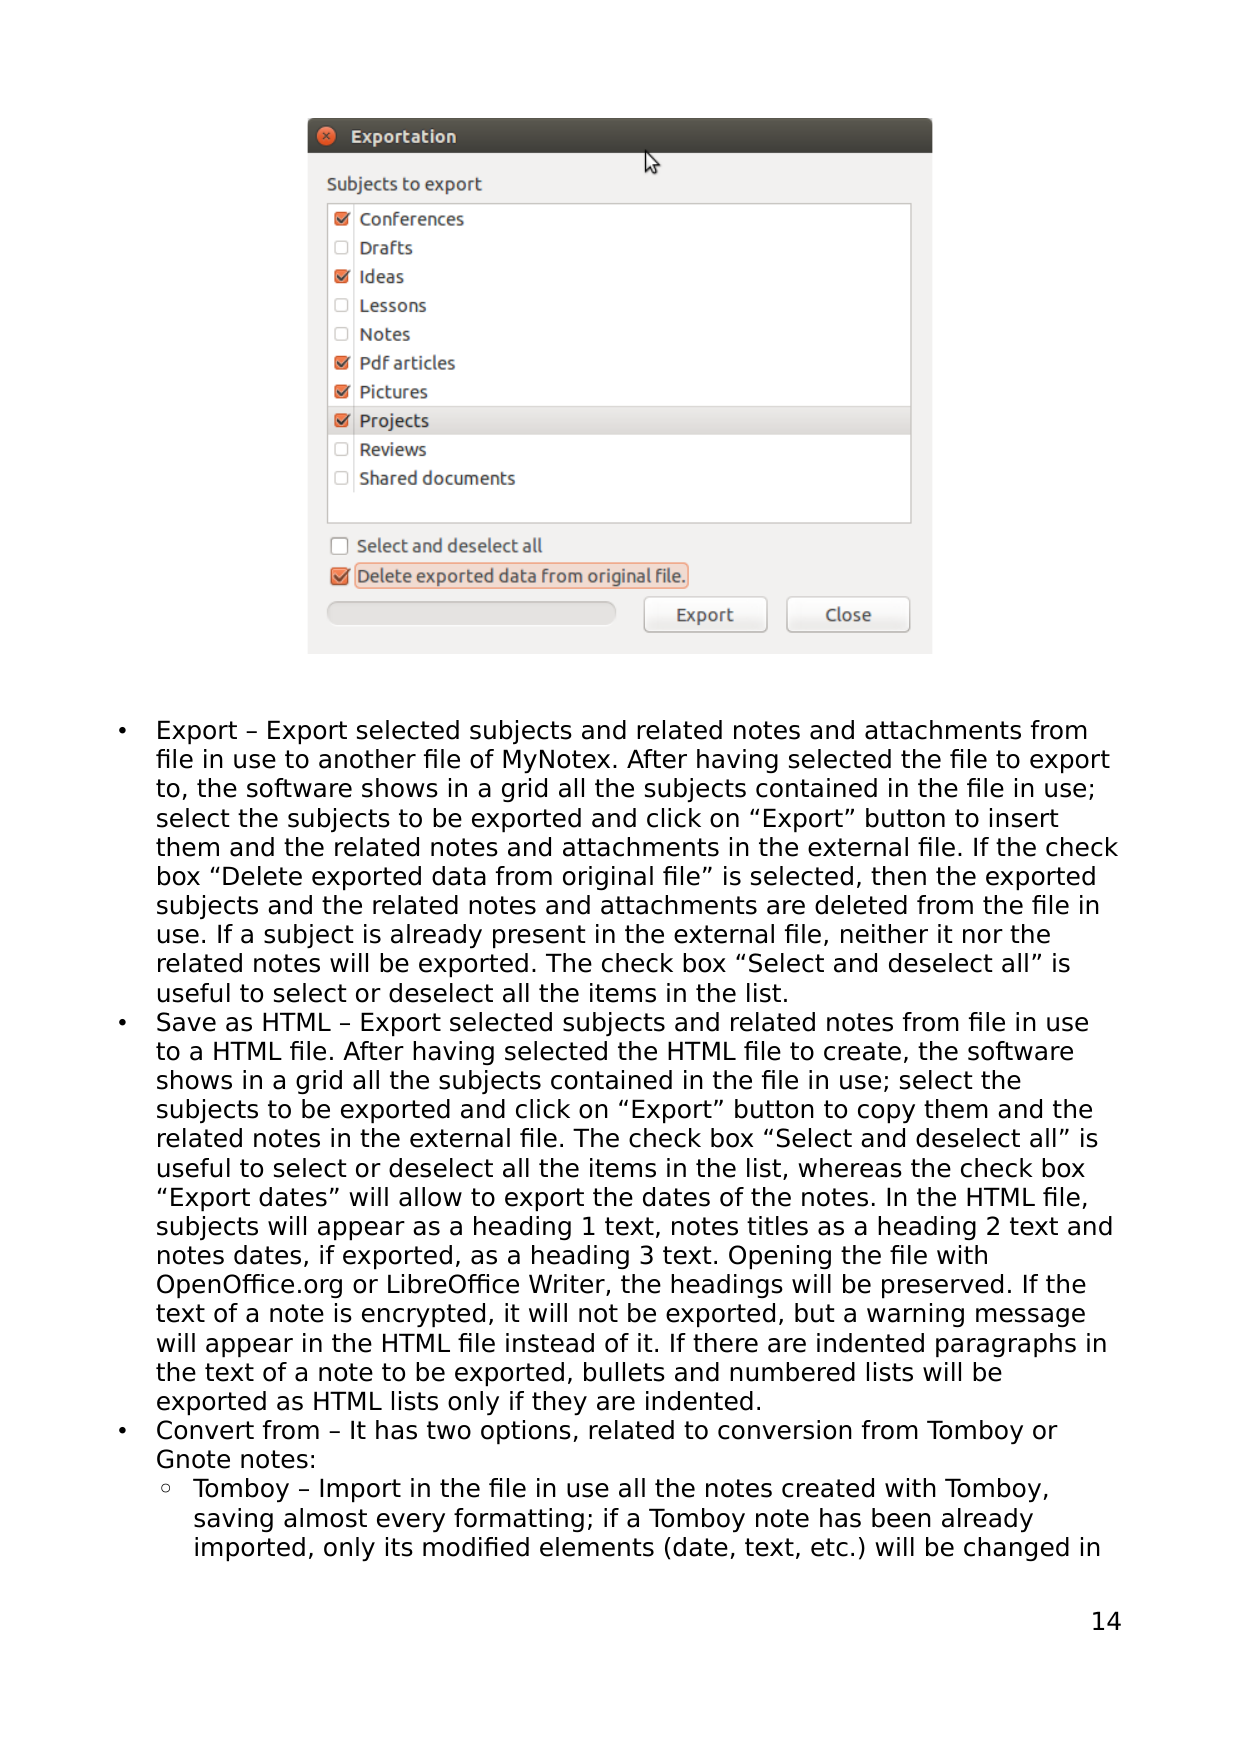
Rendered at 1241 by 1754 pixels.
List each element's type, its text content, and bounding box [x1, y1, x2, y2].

list Tomboy – Import in the file in use all the notes created with Tomboy, saving almost every formatting; if a Tomboy note has been already imported, only its modified elements (date, text, etc.) will be changed in [156, 1475, 1122, 1562]
picture [307, 118, 933, 654]
list Convert from – It has two options, related to conversion from Tomboy or Gnote notes: [118, 1416, 1122, 1475]
list Save as HTML – Export selected subjects and related notes from file in use to a HTML file. After having selected the HTML file to create, the software shows in a grid all the subjects contained in the file in use; select the subjects to be exported and click on “Export” button to copy them and the related notes in the external file. The check box “Select and deselect all” is useful to select or deselect all the items in the list, whereas the check box “Export dates” will allow to export the dates of the notes. In the HTML file, subjects will appear as a heading 1 text, notes titles as a heading 2 text and notes dates, if exported, as a heading 3 text. Opening the file with OpenOffice.org or LibreOffice Writer, the headings will be preserved. If the text of a note is encrypted, it will not be exported, but a warning message will appear in the HTML file instead of it. If there are indented paragraphs in the text of a note to be exported, bullets and numbered lists will be exported as HTML lists only if they are indented. [118, 1008, 1122, 1416]
list Export – Export selected subjects and related notes and attachments from file in use to another file of MyNotex. After having selected the file to export to, the software shows in a grid all the subjects contained in the file in use; select the subjects to be exported and click on “Export” button to insert them and the related notes and attachments in the external file. If the check box “Delete exported data from original file” is selected, then the exported subjects and the related notes and attachments are deleted from the file in use. If a subject is already present in the external file, neither it nor the related notes will be exported. The check box “Select and deselect all” is useful to select or deselect all the items in the list. [118, 716, 1122, 1008]
